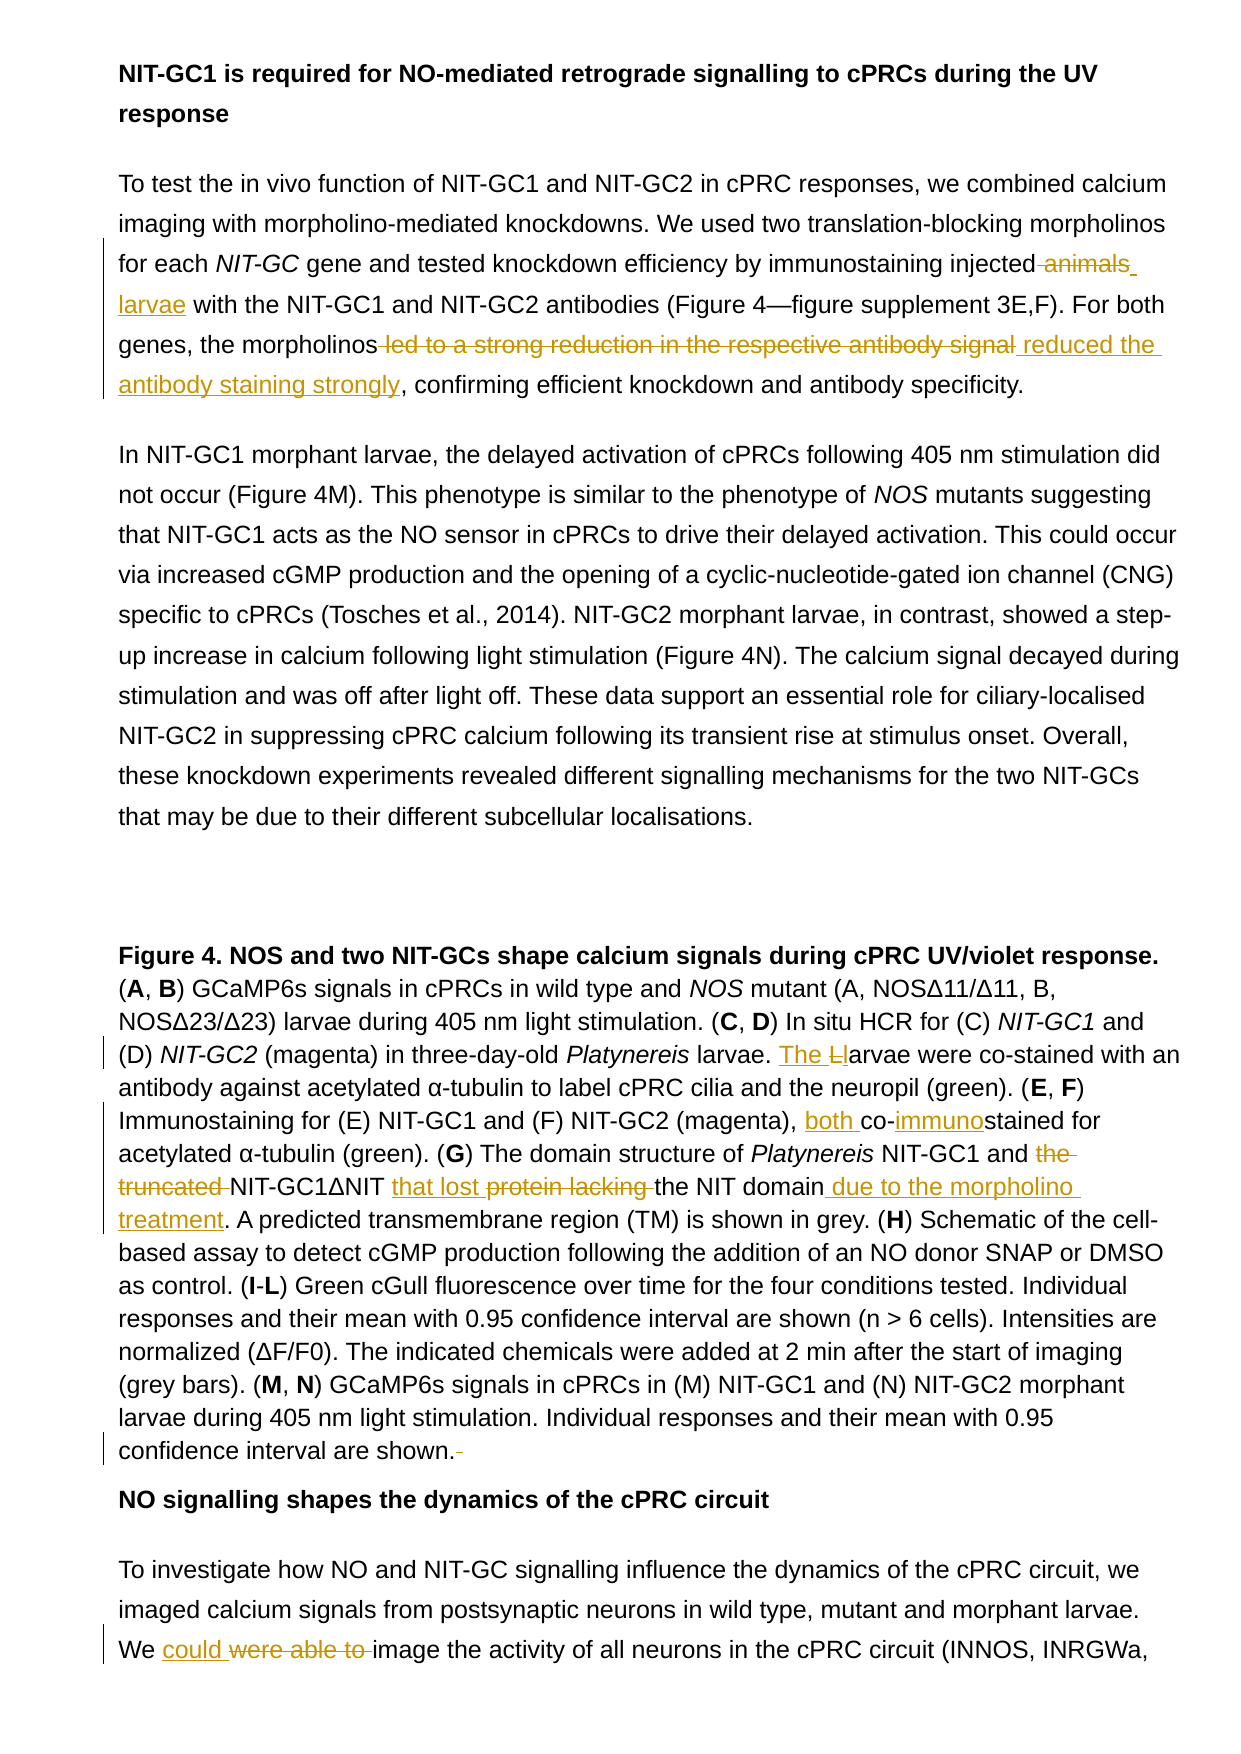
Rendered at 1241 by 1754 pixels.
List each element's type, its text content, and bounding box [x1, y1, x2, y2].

text Figure 4. NOS and two NIT-GCs shape calcium signals during cPRC UV/violet response. (A, B) GCaMP6s signals in cPRCs in wild type and NOS mutant (A, NOSΔ11/Δ11, B, NOSΔ23/Δ23) larvae during 405 nm light stimulation. (C, D) In situ HCR for (C) NIT-GC1 and (D) NIT-GC2 (magenta) in three-day-old Platynereis larvae. The larvae were co-stained with an antibody against acetylated α-tubulin to label cPRC cilia and the neuropil (green). (E, F) Immunostaining for (E) NIT-GC1 and (F) NIT-GC2 (magenta), both co-immunostained for acetylated α-tubulin (green). (G) The domain structure of Platynereis NIT-GC1 and NIT-GC1ΔNIT that lost the NIT domain due to the morpholino treatment. A predicted transmembrane region (TM) is shown in grey. (H) Schematic of the cell-based assay to detect cGMP production following the addition of an NO donor SNAP or DMSO as control. (I-L) Green cGull fluorescence over time for the four conditions tested. Individual responses and their mean with 0.95 confidence interval are shown (n > 6 cells). Intensities are normalized (ΔF/F0). The indicated chemicals were added at 2 min after the start of imaging (grey bars). (M, N) GCaMP6s signals in cPRCs in (M) NIT-GC1 and (N) NIT-GC2 morphant larvae during 405 nm light stimulation. Individual responses and their mean with 0.95 confidence interval are shown. [118, 941, 1181, 1465]
text NO signalling shapes the dynamics of the cPRC circuit [118, 1485, 1181, 1514]
text To investigate how NO and NIT-GC signalling influence the dynamics of the cPRC circuit, we imaged calcium signals from postsynaptic neurons in wild type, mutant and morphant larvae. We could image the activity of all neurons in the cPRC circuit (INNOS, INRGWa, [118, 1554, 1181, 1664]
text To test the in vivo function of NIT-GC1 and NIT-GC2 in cPRC responses, we combined calcium imaging with morpholino-mediated knockdowns. We used two translation-blocking morpholinos for each NIT-GC gene and tested knockdown efficiency by immunostaining injected larvae with the NIT-GC1 and NIT-GC2 antibodies (Figure 4—figure supplement 3E,F). For both genes, the morpholinos reduced the antibody staining strongly, confirming efficient knockdown and antibody specificity. [118, 169, 1181, 399]
text NIT-GC1 is required for NO-mediated retrograde signalling to cPRCs during the UV response [118, 59, 1181, 128]
text In NIT-GC1 morphant larvae, the delayed activation of cPRCs following 405 nm stimulation did not occur (Figure 4M). This phenotype is similar to the phenotype of NOS mutants suggesting that NIT-GC1 acts as the NO sensor in cPRCs to drive their delayed activation. This could occur via increased cGMP production and the opening of a cyclic-nucleotide-gated ion channel (CNG) specific to cPRCs (Tosches et al., 2014). NIT-GC2 morphant larvae, in contrast, showed a step-up increase in calcium following light stimulation (Figure 4N). The calcium signal decayed during stimulation and was off after light off. These data support an essential role for ciliary-localised NIT-GC2 in suppressing cPRC calcium following its transient rise at stimulus onset. Overall, these knockdown experiments revealed different signalling mechanisms for the two NIT-GCs that may be due to their different subcellular localisations. [118, 440, 1181, 830]
